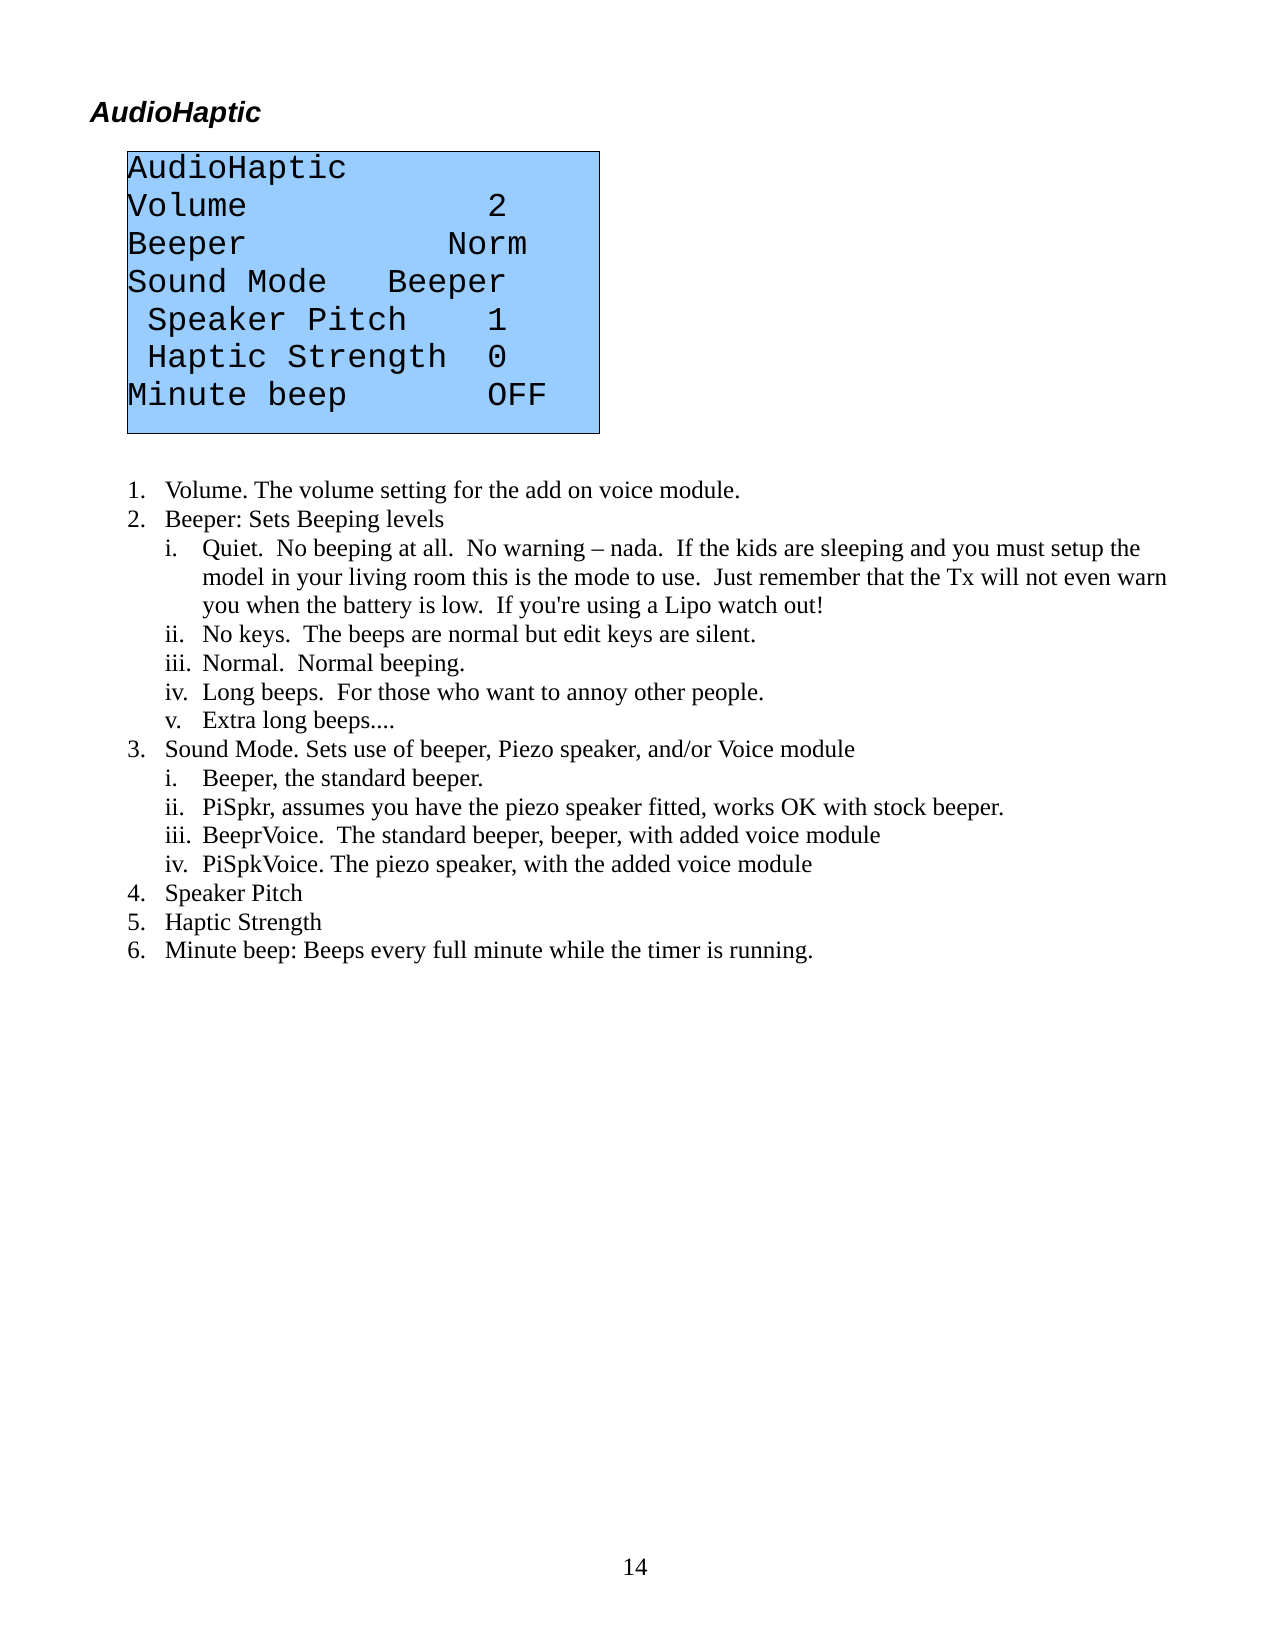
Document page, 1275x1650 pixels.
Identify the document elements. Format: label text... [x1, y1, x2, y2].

list Extra long beeps.... [164, 705, 1180, 734]
list PiSpkr, assumes you have the piezo speaker fitted, works OK with stock beeper. [164, 792, 1180, 820]
list Sound Mode. Sets use of beeper, Piezo speaker, and/or Voice module [127, 734, 1180, 763]
list No keys. The beeps are normal but edit keys are silent. [164, 619, 1180, 648]
list Haptic Strength [127, 907, 1180, 935]
list Speaker Pitch [127, 878, 1180, 907]
list Beeper, the standard beeper. [164, 763, 1180, 792]
list Long beeps. For those who want to annoy other people. [164, 677, 1180, 705]
list PiSpkVoice. The piezo speaker, with the added voice module [164, 849, 1180, 878]
list Volume. The volume setting for the add on voice module. [127, 475, 1180, 504]
list Minute beep: Beeps every full minute while the timer is running. [127, 935, 1180, 964]
subtitle AudioHaptic [89, 95, 1180, 128]
list BeeprVoice. The standard beeper, beeper, with added voice module [164, 820, 1180, 849]
list Normal. Normal beeping. [164, 648, 1180, 677]
list Quiet. No beeping at all. No warning – nada. If the kids are sleeping and you must setup the model in your living room this is the mode to use. Just remember that the Tx will not even warn you when the battery is low. If you're using a Lipo watch out! [164, 533, 1180, 619]
list Beeper: Sets Beeping levels [127, 504, 1180, 533]
